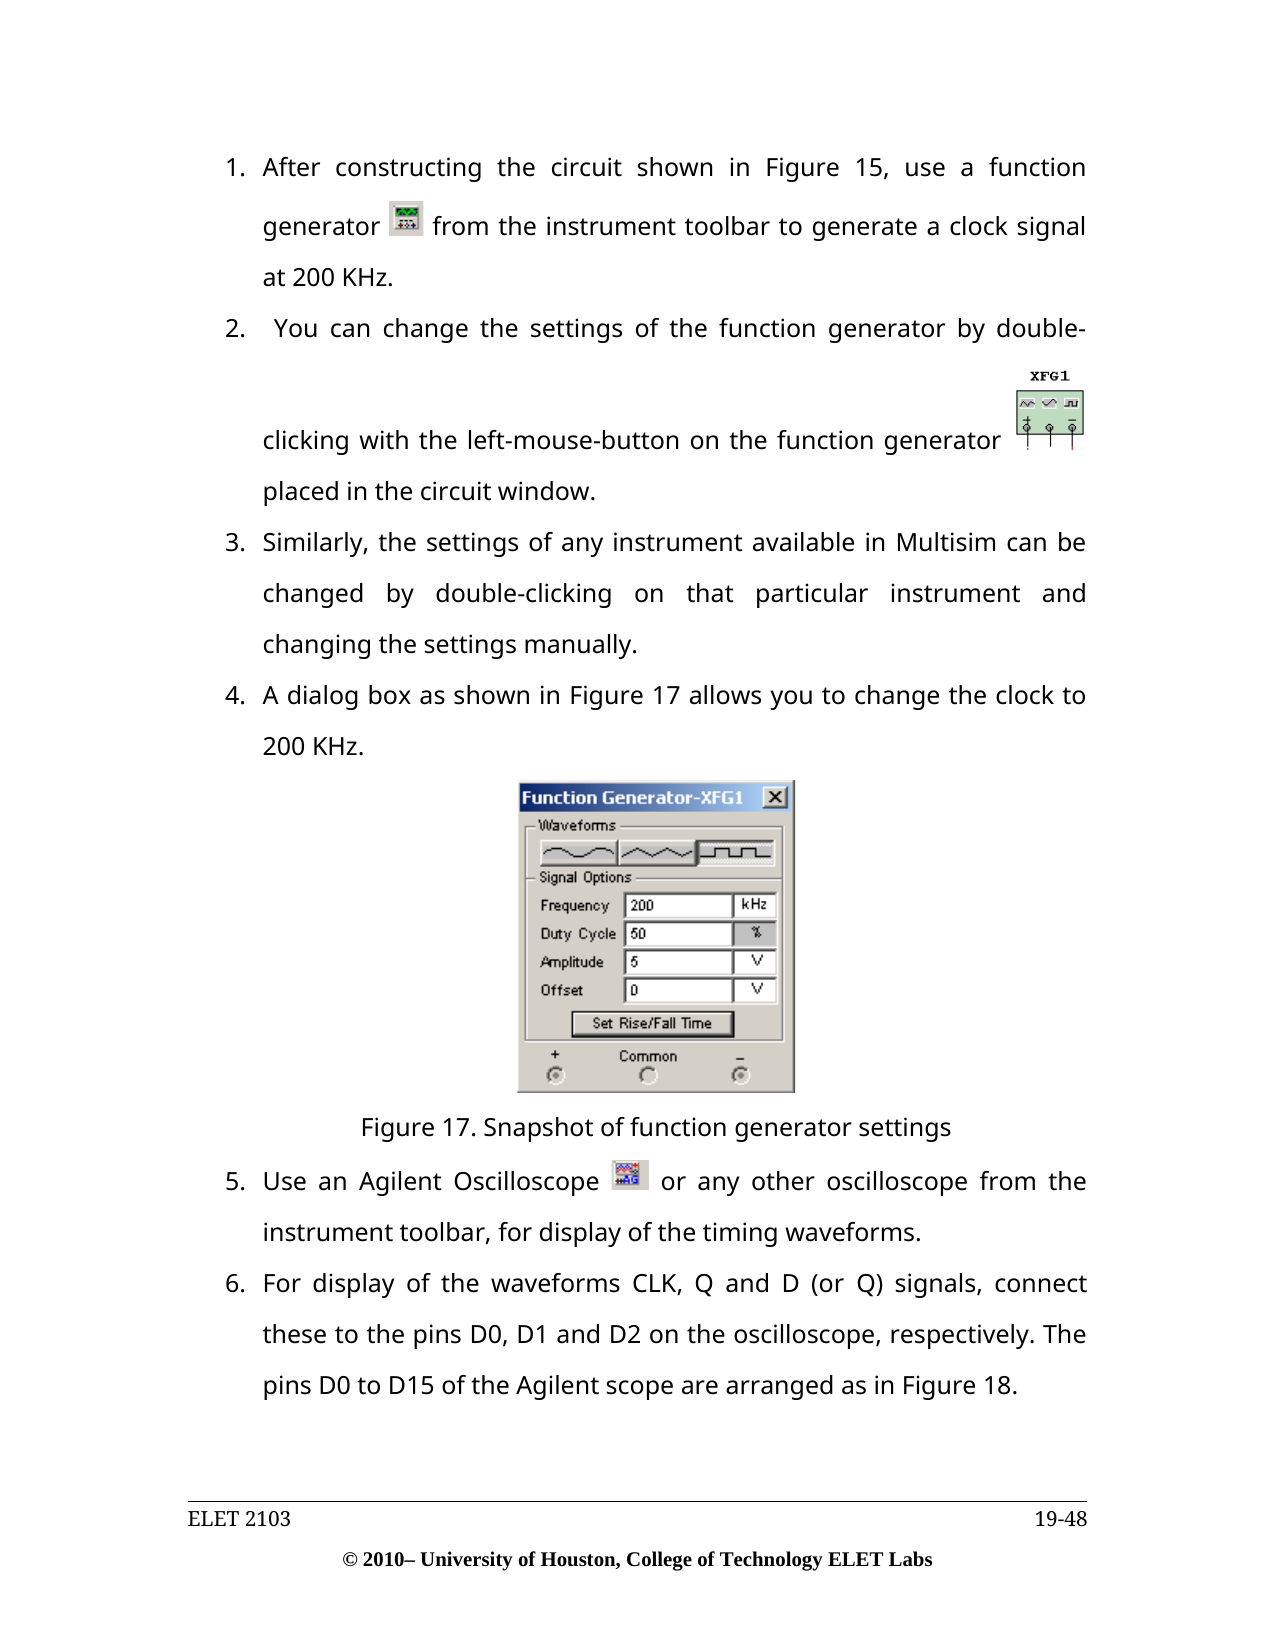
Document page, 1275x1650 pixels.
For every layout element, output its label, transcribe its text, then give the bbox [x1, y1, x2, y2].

picture [389, 201, 424, 236]
picture [611, 1160, 649, 1190]
list For display of the waveforms CLK, Q and D (or Q) signals, connect these to the pins D0, D1 and D2 on the oscilloscope, respectively. The pins D0 to D15 of the Agilent scope are arranged as in Figure 18. [225, 1265, 1087, 1401]
list After constructing the circuit shown in Figure 15, use a function generator from the instrument toolbar to generate a clock signal at 200 KHz. [225, 150, 1087, 294]
text Figure 17. Snapshot of function generator settings [225, 1109, 1087, 1143]
list Use an Agilent Oscilloscope or any other oscilloscope from the instrument toolbar, for display of the timing waveforms. [225, 1160, 1087, 1248]
list Similarly, the settings of any instrument available in Multisim can be changed by double-clicking on that particular instrument and changing the settings manually. [225, 524, 1087, 661]
list You can change the settings of the function generator by double-clicking with the left-mouse-button on the function generator placed in the circuit window. [225, 311, 1087, 508]
picture [1011, 361, 1088, 450]
picture [517, 780, 796, 1093]
list A dialog box as shown in Figure 17 allows you to change the clock to 200 KHz. [225, 678, 1087, 763]
